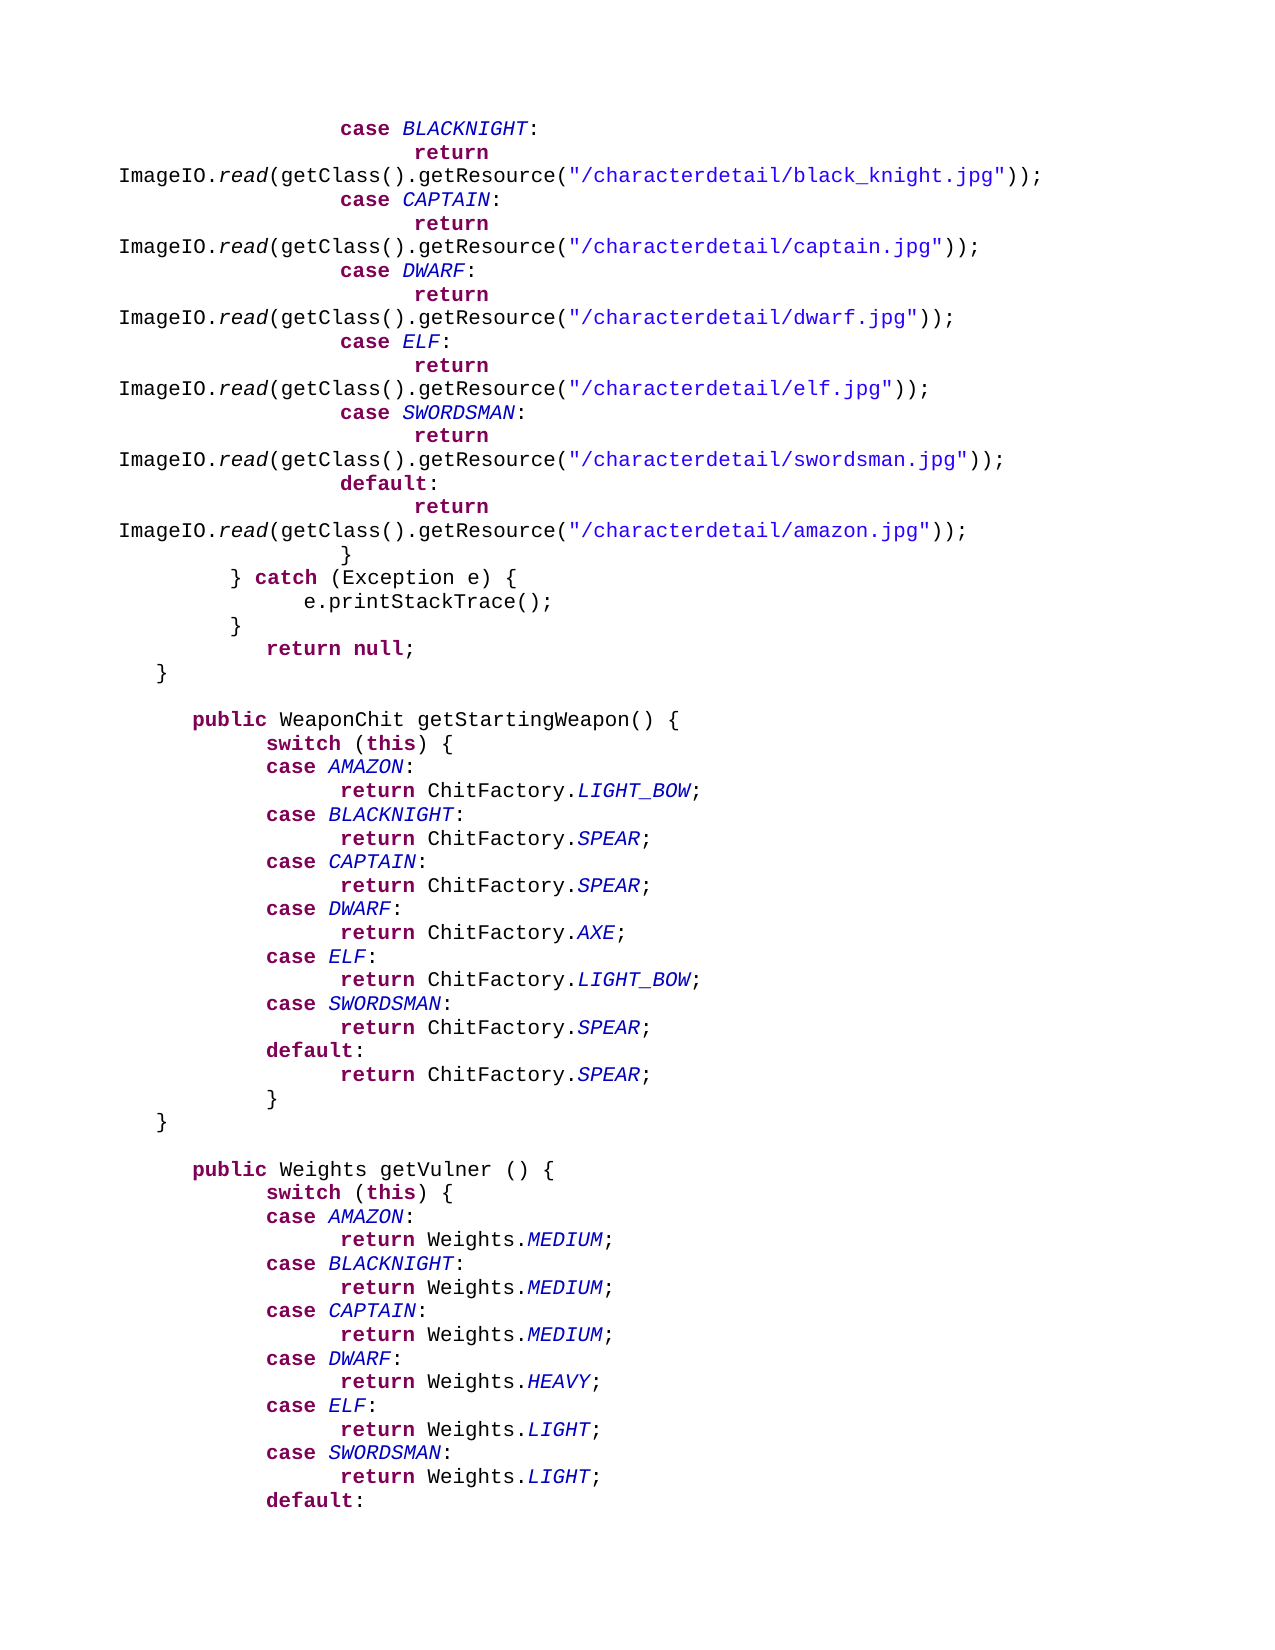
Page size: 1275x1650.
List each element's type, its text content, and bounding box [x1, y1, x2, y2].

text case AMAZON: [118, 757, 1157, 780]
text return Weights.HEAVY; [118, 1371, 1157, 1395]
text return Weights.MEDIUM; [118, 1324, 1157, 1348]
text } [118, 1111, 1157, 1135]
text case BLACKNIGHT: [118, 118, 1157, 142]
text } catch (Exception e) { [118, 567, 1157, 591]
text switch (this) { [118, 733, 1157, 757]
text return ChitFactory.AXE; [118, 922, 1157, 946]
text return ImageIO.read(getClass().getResource("/characterdetail/elf.jpg")); [118, 354, 1157, 402]
text return ImageIO.read(getClass().getResource("/characterdetail/dwarf.jpg")); [118, 284, 1157, 331]
text } [118, 615, 1157, 638]
text return ChitFactory.SPEAR; [118, 1064, 1157, 1088]
text return ChitFactory.SPEAR; [118, 875, 1157, 898]
text case CAPTAIN: [118, 1300, 1157, 1324]
text case SWORDSMAN: [118, 1442, 1157, 1466]
text public Weights getVulner () { [118, 1158, 1157, 1182]
text return ChitFactory.SPEAR; [118, 827, 1157, 851]
text default: [118, 1040, 1157, 1064]
text switch (this) { [118, 1182, 1157, 1206]
text return ChitFactory.LIGHT_BOW; [118, 969, 1157, 993]
text case CAPTAIN: [118, 851, 1157, 875]
text return ImageIO.read(getClass().getResource("/characterdetail/swordsman.jpg")); [118, 426, 1157, 473]
text return ChitFactory.SPEAR; [118, 1017, 1157, 1040]
text } [118, 662, 1157, 686]
text case ELF: [118, 1395, 1157, 1419]
text return Weights.MEDIUM; [118, 1229, 1157, 1253]
text return ImageIO.read(getClass().getResource("/characterdetail/amazon.jpg")); [118, 496, 1157, 544]
text return null; [118, 638, 1157, 662]
text } [118, 1088, 1157, 1111]
text case AMAZON: [118, 1206, 1157, 1229]
text case BLACKNIGHT: [118, 804, 1157, 827]
text case DWARF: [118, 1348, 1157, 1371]
text return ChitFactory.LIGHT_BOW; [118, 780, 1157, 804]
text default: [118, 1489, 1157, 1513]
text return ImageIO.read(getClass().getResource("/characterdetail/captain.jpg")); [118, 213, 1157, 260]
text default: [118, 473, 1157, 496]
text case ELF: [118, 946, 1157, 969]
text case DWARF: [118, 898, 1157, 922]
text case ELF: [118, 331, 1157, 354]
text return Weights.LIGHT; [118, 1419, 1157, 1442]
text } [118, 544, 1157, 567]
text e.printStackTrace(); [118, 591, 1157, 615]
text case SWORDSMAN: [118, 402, 1157, 426]
text case SWORDSMAN: [118, 993, 1157, 1017]
text return Weights.LIGHT; [118, 1466, 1157, 1489]
text public WeaponChit getStartingWeapon() { [118, 709, 1157, 733]
text return Weights.MEDIUM; [118, 1277, 1157, 1300]
text case DWARF: [118, 260, 1157, 284]
text case BLACKNIGHT: [118, 1253, 1157, 1277]
text case CAPTAIN: [118, 189, 1157, 213]
text return ImageIO.read(getClass().getResource("/characterdetail/black_knight.jpg")); [118, 142, 1157, 189]
